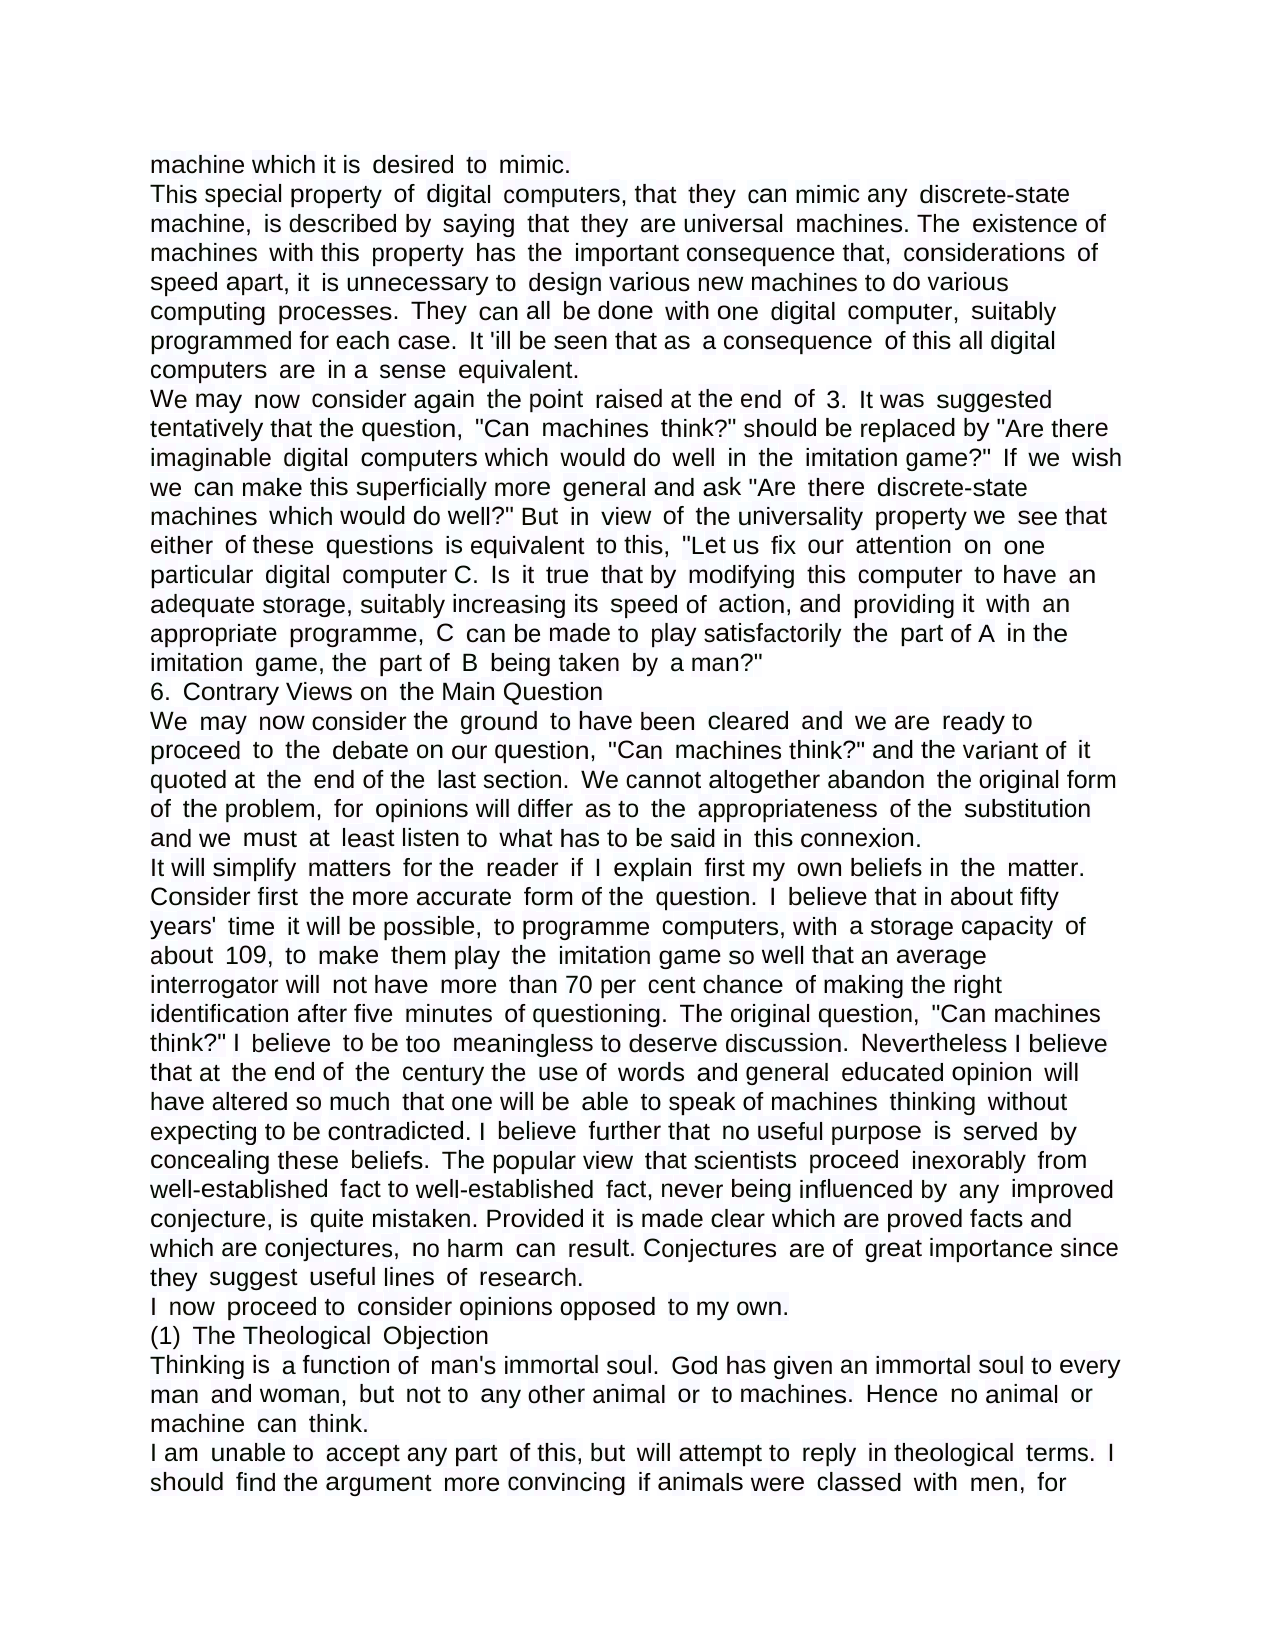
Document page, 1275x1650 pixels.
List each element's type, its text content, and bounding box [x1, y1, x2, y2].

text Thinking is a function of man's immortal soul. God has given an immortal soul to every man and woman, but not to any other animal or to machines. Hence no animal or machine can think. [313, 1350, 377, 1409]
text 6. Contrary Views on the Main Question [603, 677, 1125, 706]
text 6. Contrary Views on the Main Question [321, 677, 360, 706]
text Thinking is a function of man's immortal soul. God has given an immortal soul to every man and woman, but not to any other animal or to machines. Hence no animal or machine can think. [150, 1350, 224, 1409]
text 6. Contrary Views on the Main Question [496, 677, 537, 706]
text I now proceed to consider opinions opposed to my own. [789, 1292, 1125, 1321]
text This special property of digital computers, that they can mimic any discrete-state machine, is described by saying that they are universal machines. The existence of machines with this property has the important consequence that, considerations of speed apart, it is unnecessary to design various new machines to do various computing processes. They can all be done with one digital computer, suitably programmed for each case. It 'ill be seen that as a consequence of this all digital computers are in a sense equivalent. [150, 179, 1125, 384]
text 6. Contrary Views on the Main Question [434, 677, 481, 706]
text It will simplify matters for the reader if I explain first my own beliefs in the matter. Consider first the more accurate form of the question. I believe that in about fifty years' time it will be possible, to programme computers, with a storage capacity of about 109, to make them play the imitation game so well that an average interrogator will not have more than 70 per cent chance of making the right identification after five minutes of questioning. The original question, "Can machines think?" I believe to be too meaningless to deserve discussion. Nevertheless I believe that at the end of the century the use of words and general educated opinion will have altered so much that one will be able to speak of machines thinking without expecting to be contradicted. I believe further that no useful purpose is served by concealing these beliefs. The popular view that scientists proceed inexorably from well-established fact to well-established fact, never being influenced by any improved conjecture, is quite mistaken. Provided it is made clear which are proved facts and which are conjectures, no harm can result. Conjectures are of great importance since they suggest useful lines of research. [150, 852, 1125, 1292]
text Thinking is a function of man's immortal soul. God has given an immortal soul to every man and woman, but not to any other animal or to machines. Hence no animal or machine can think. [369, 1350, 1125, 1438]
text 6. Contrary Views on the Main Question [171, 677, 236, 706]
text (1) The Theological Objection [489, 1321, 1125, 1350]
text Given the table corresponding to a discrete-state machine it is possible to predict what it will do. There is no reason why this calculation should not be carried out by means of a digital computer. Provided it could be carried out sufficiently quickly the digital computer could mimic the behavior of any discrete-state machine. The imitation game could then be played with the machine in question (as B) and the mimicking digital computer (as A) and the interrogator would be unable to distinguish them. Of course the digital computer must have an adequate storage capacity as well as working sufficiently fast. Moreover, it must be programmed afresh for each new machine which it is desired to mimic. [551, 150, 1125, 179]
text We may now consider the ground to have been cleared and we are ready to proceed to the debate on our question, "Can machines think?" and the variant of it quoted at the end of the last section. We cannot altogether abandon the original form of the problem, for opinions will differ as to the appropriateness of the substitution and we must at least listen to what has to be said in this connexion. [552, 706, 635, 852]
text We may now consider again the point raised at the end of 3. It was suggested tentatively that the question, "Can machines think?" should be replaced by "Are there imaginable digital computers which would do well in the imitation game?" If we wish we can make this superficially more general and ask "Are there discrete-state machines which would do well?" But in view of the universality property we see that either of these questions is equivalent to this, "Let us fix our attention on one particular digital computer C. Is it true that by modifying this computer to have an adequate storage, suitably increasing its speed of action, and providing it with an appropriate programme, C can be made to play satisfactorily the part of A in the imitation game, the part of B being taken by a man?" [150, 384, 1125, 677]
text We may now consider the ground to have been cleared and we are ready to proceed to the debate on our question, "Can machines think?" and the variant of it quoted at the end of the last section. We cannot altogether abandon the original form of the problem, for opinions will differ as to the appropriateness of the substitution and we must at least listen to what has to be said in this connexion. [910, 706, 1125, 852]
text Thinking is a function of man's immortal soul. God has given an immortal soul to every man and woman, but not to any other animal or to machines. Hence no animal or machine can think. [218, 1350, 260, 1438]
